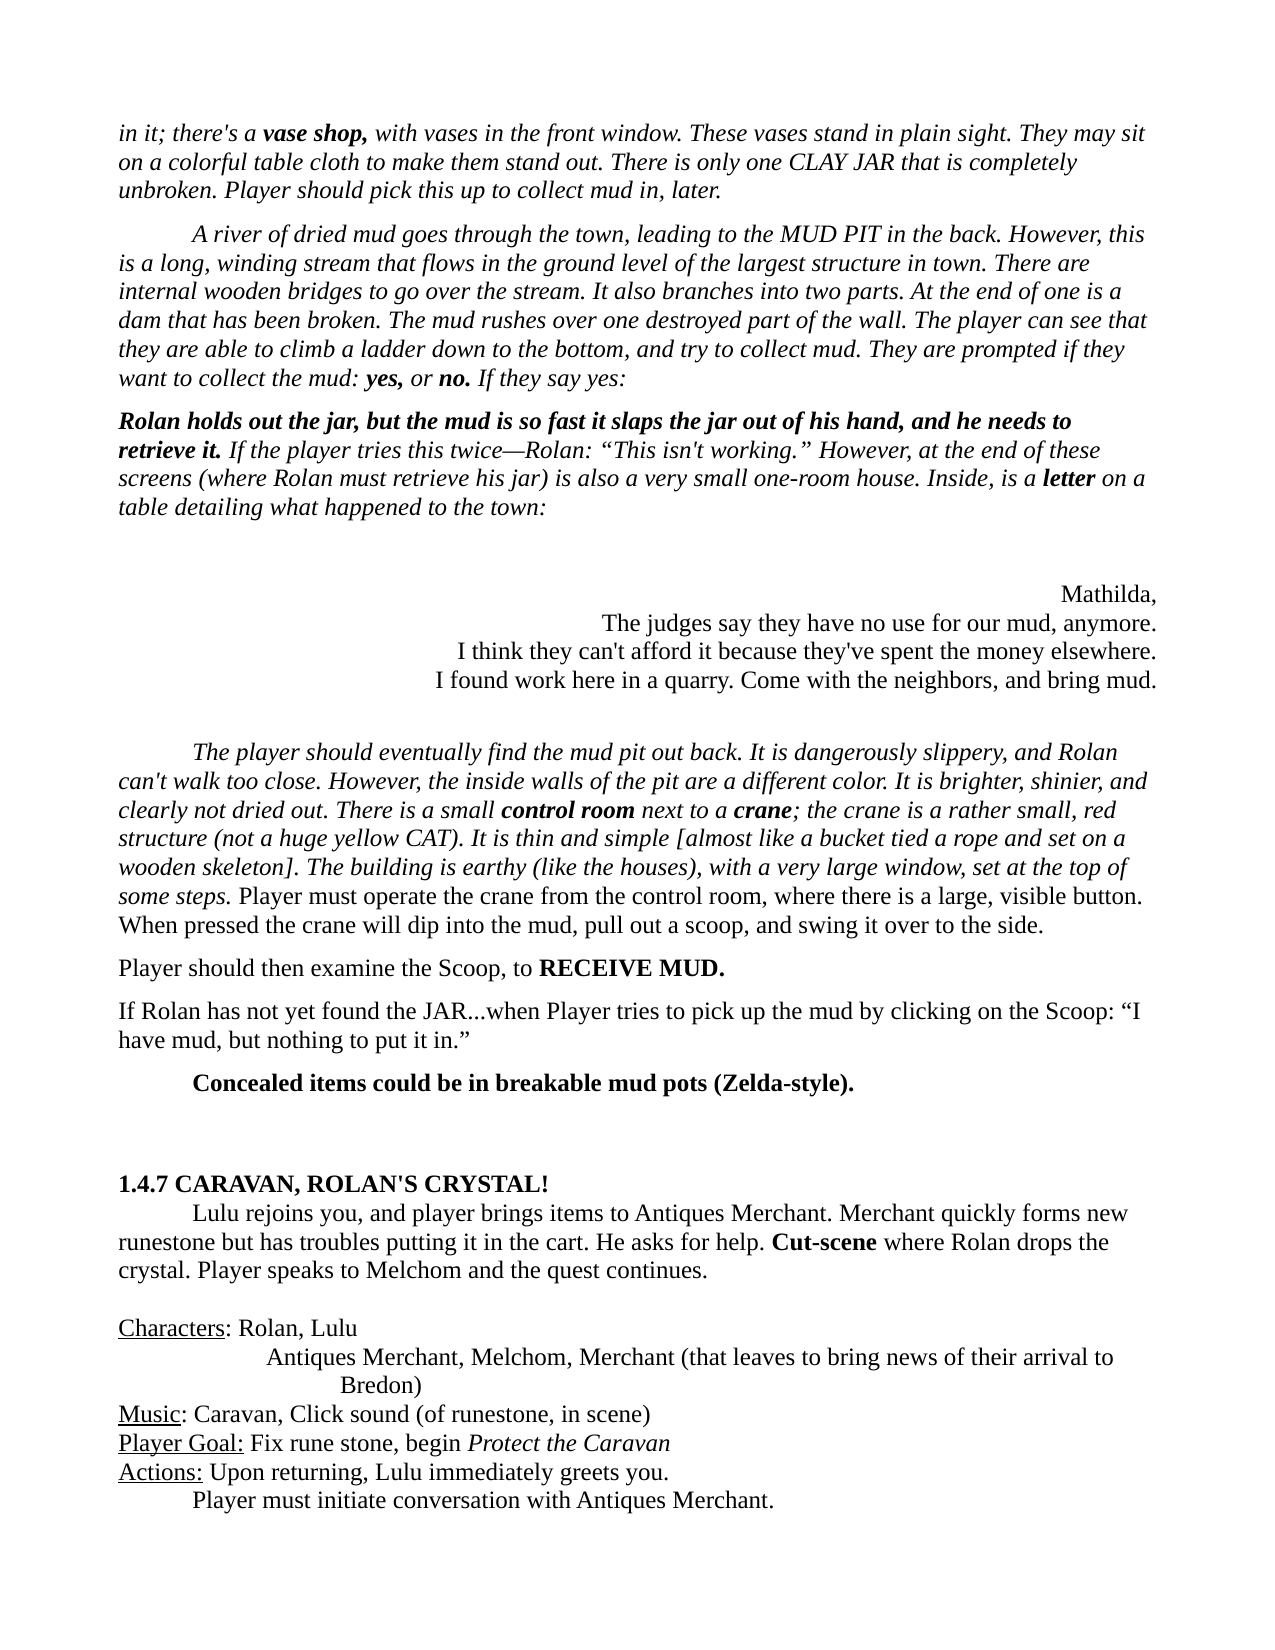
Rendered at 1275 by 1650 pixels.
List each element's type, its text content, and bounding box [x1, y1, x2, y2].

text Player must initiate conversation with Antiques Merchant. [118, 1486, 1157, 1514]
text Rolan holds out the jar, but the mud is so fast it slaps the jar out of his hand, and he needs to retrieve it. If the player tries this twice—Rolan: “This isn't working.” However, at the end of these screens (where Rolan must retrieve his jar) is also a very small one-room house. Inside, is a letter on a table detailing what happened to the town: [118, 406, 1157, 521]
text Player should then examine the Scoop, to RECEIVE MUD. [118, 953, 1157, 982]
text The player should eventually find the mud pit out back. It is dangerously slippery, and Rolan can't walk too close. However, the inside walls of the pit are a different color. It is brighter, shinier, and clearly not dried out. There is a small control room next to a crane; the crane is a rather small, red structure (not a huge yellow CAT). It is thin and simple [almost like a bucket tied a rope and set on a wooden skeleton]. The building is earthy (like the houses), with a very large window, set at the top of some steps. Player must operate the crane from the control room, where there is a large, visible button. When pressed the crane will dip into the mud, pull out a scoop, and swing it over to the side. [118, 737, 1157, 938]
text Music: Caravan, Click sound (of runestone, in scene) [118, 1399, 1157, 1428]
text Mathilda, [118, 579, 1157, 608]
text Lulu rejoins you, and player brings items to Antiques Merchant. Merchant quickly forms new runestone but has troubles putting it in the cart. He asks for help. Cut-scene where Rolan drops the crystal. Player speaks to Melchom and the quest continues. [118, 1198, 1157, 1284]
text in it; there's a vase shop, with vases in the front window. These vases stand in plain sight. They may sit on a colorful table cloth to make them stand out. There is only one CLAY JAR that is completely unbroken. Player should pick this up to collect mud in, later. [118, 118, 1157, 204]
text I think they can't afford it because they've spent the money elsewhere. [118, 636, 1157, 665]
text Player Goal: Fix rune stone, begin Protect the Caravan [118, 1428, 1157, 1457]
text Characters: Rolan, Lulu [118, 1313, 1157, 1342]
text A river of dried mud goes through the town, leading to the MUD PIT in the back. However, this is a long, winding stream that flows in the ground level of the largest structure in town. There are internal wooden bridges to go over the stream. It also branches into two parts. At the end of one is a dam that has been broken. The mud rushes over one destroyed part of the wall. The player can see that they are able to climb a ladder down to the bottom, and try to collect mud. They are prompted if they want to collect the mud: yes, or no. If they say yes: [118, 219, 1157, 391]
text If Rolan has not yet found the JAR...when Player tries to pick up the mud by clicking on the Scoop: “I have mud, but nothing to put it in.” [118, 996, 1157, 1054]
text I found work here in a quarry. Come with the neighbors, and bring mud. [118, 665, 1157, 694]
text Actions: Upon returning, Lulu immediately greets you. [118, 1457, 1157, 1486]
text The judges say they have no use for our mud, anymore. [118, 608, 1157, 636]
text Antiques Merchant, Melchom, Merchant (that leaves to bring news of their arrival to Bredon) [118, 1342, 1157, 1399]
text Concealed items could be in breakable mud pots (Zelda-style). [118, 1068, 1157, 1097]
text 1.4.7 CARAVAN, ROLAN'S CRYSTAL! [118, 1169, 1157, 1198]
